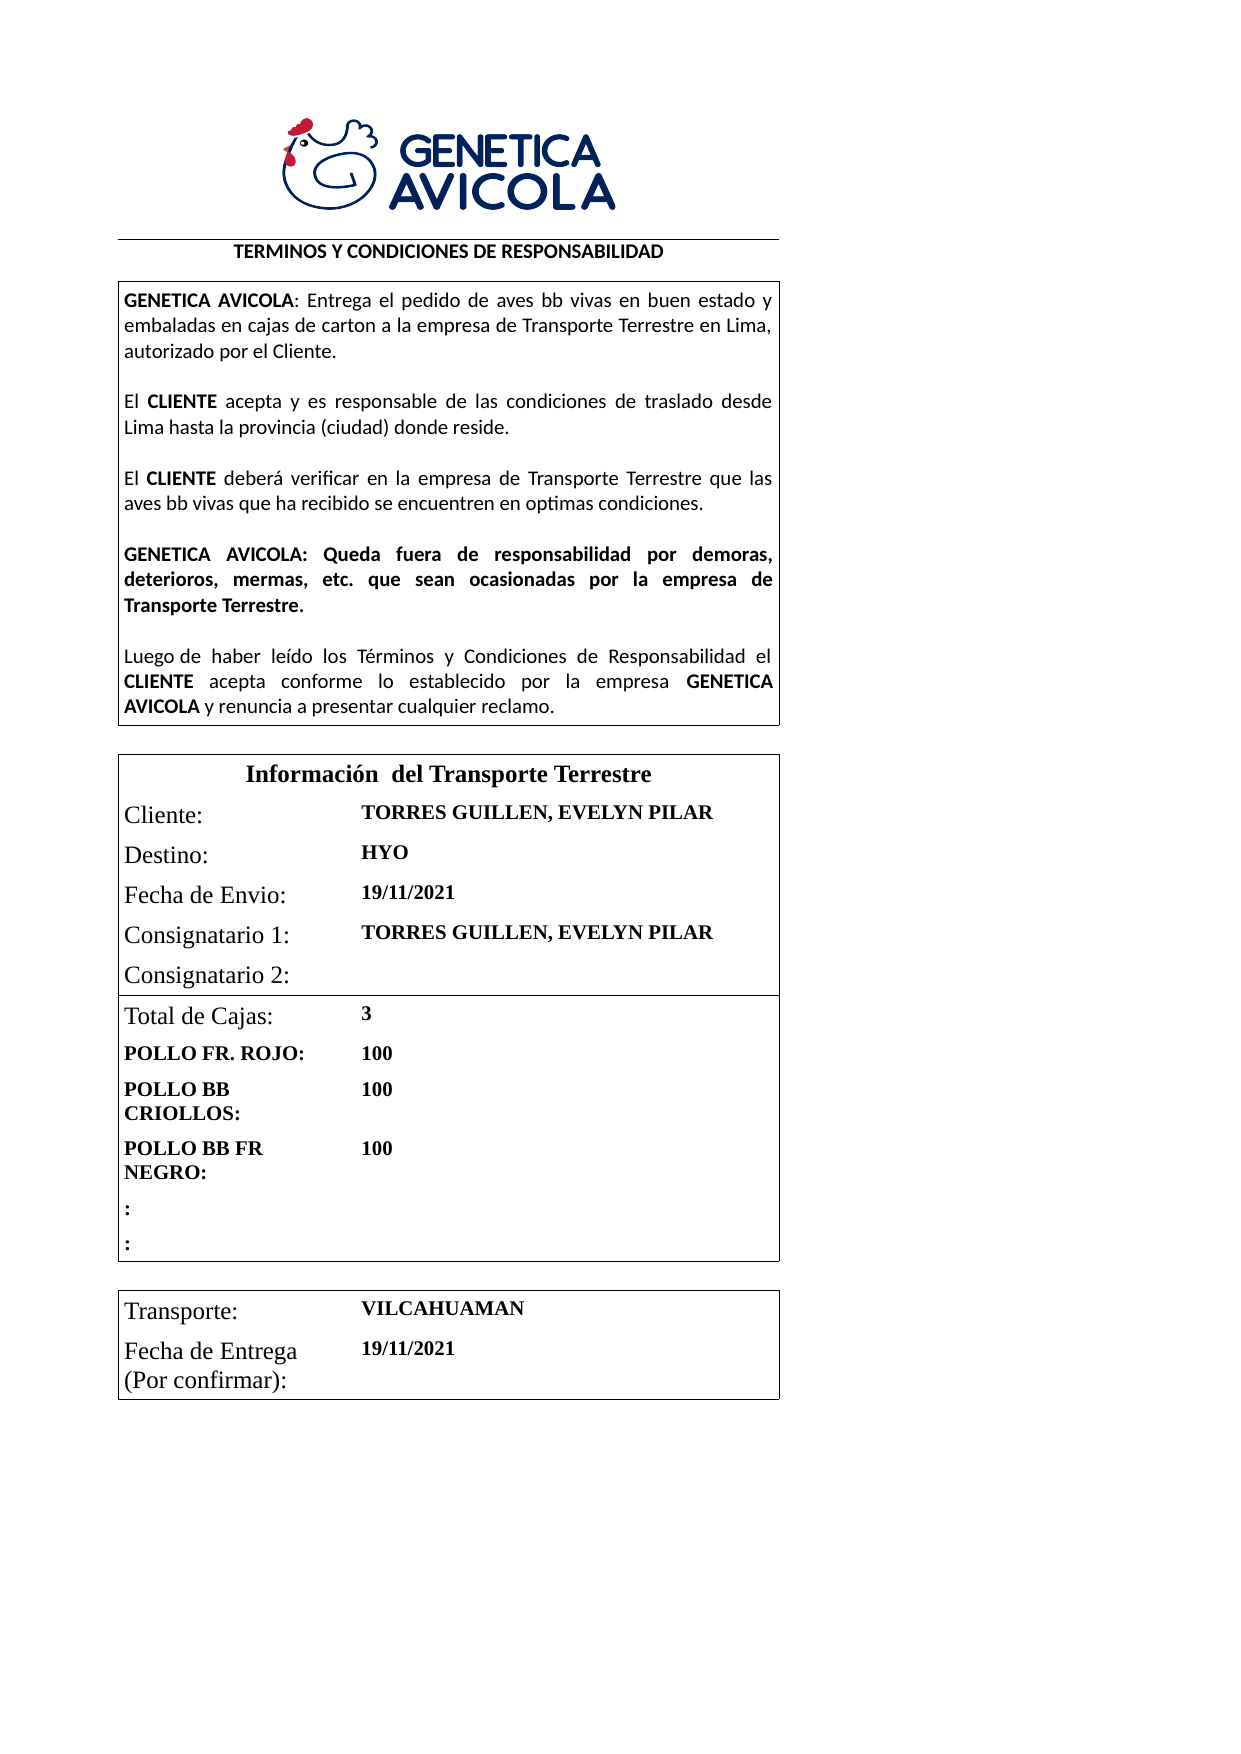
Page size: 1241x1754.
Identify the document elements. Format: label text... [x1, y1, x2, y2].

table_cell GENETICA AVICOLA: Entrega el pedido de aves bb vivas en buen estado y embaladas en cajas de carton a la empresa de Transporte Terrestre en Lima, autorizado por el Cliente. El CLIENTE acepta y es responsable de las condiciones de traslado desde Lima hasta la provincia (ciudad) donde reside. El CLIENTE deberá verificar en la empresa de Transporte Terrestre que las aves bb vivas que ha recibido se encuentren en optimas condiciones. GENETICA AVICOLA: Queda fuera de responsabilidad por demoras, deterioros, mermas, etc. que sean ocasionadas por la empresa de Transporte Terrestre. Luego de haber leído los Términos y Condiciones de Responsabilidad el CLIENTE acepta conforme lo establecido por la empresa GENETICA AVICOLA y renuncia a presentar cualquier reclamo. [119, 282, 779, 725]
table_cell [356, 1190, 779, 1226]
table_header TERMINOS Y CONDICIONES DE RESPONSABILIDAD [118, 240, 779, 281]
table_cell : [119, 1190, 356, 1226]
table_cell : [119, 1226, 356, 1261]
table_header Información del Transporte Terrestre [119, 755, 779, 794]
table_cell Consignatario 2: [119, 955, 356, 995]
table_cell 3 [356, 996, 779, 1035]
table_cell POLLO BB FR NEGRO: [119, 1130, 356, 1190]
table_cell [356, 1262, 779, 1290]
table_cell 100 [356, 1035, 779, 1071]
table_cell [356, 955, 779, 995]
table_cell HYO [356, 834, 779, 874]
table_cell Cliente: [119, 794, 356, 834]
table_cell Fecha de Entrega (Por confirmar): [119, 1330, 356, 1399]
table_cell Fecha de Envio: [119, 874, 356, 914]
table_cell 19/11/2021 [356, 1330, 779, 1399]
table_cell TORRES GUILLEN, EVELYN PILAR [356, 794, 779, 834]
table_cell Consignatario 1: [119, 915, 356, 955]
table_cell Destino: [119, 834, 356, 874]
picture [282, 118, 616, 210]
table_cell POLLO BB CRIOLLOS: [119, 1071, 356, 1130]
table_cell TORRES GUILLEN, EVELYN PILAR [356, 915, 779, 955]
table_cell [356, 1226, 779, 1261]
table_cell [118, 1262, 356, 1290]
table_cell VILCAHUAMAN [356, 1291, 779, 1330]
table_cell 100 [356, 1071, 779, 1130]
table_cell 19/11/2021 [356, 874, 779, 914]
table_cell Total de Cajas: [119, 996, 356, 1035]
table_cell Transporte: [119, 1291, 356, 1330]
table_cell POLLO FR. ROJO: [119, 1035, 356, 1071]
table_cell 100 [356, 1130, 779, 1190]
